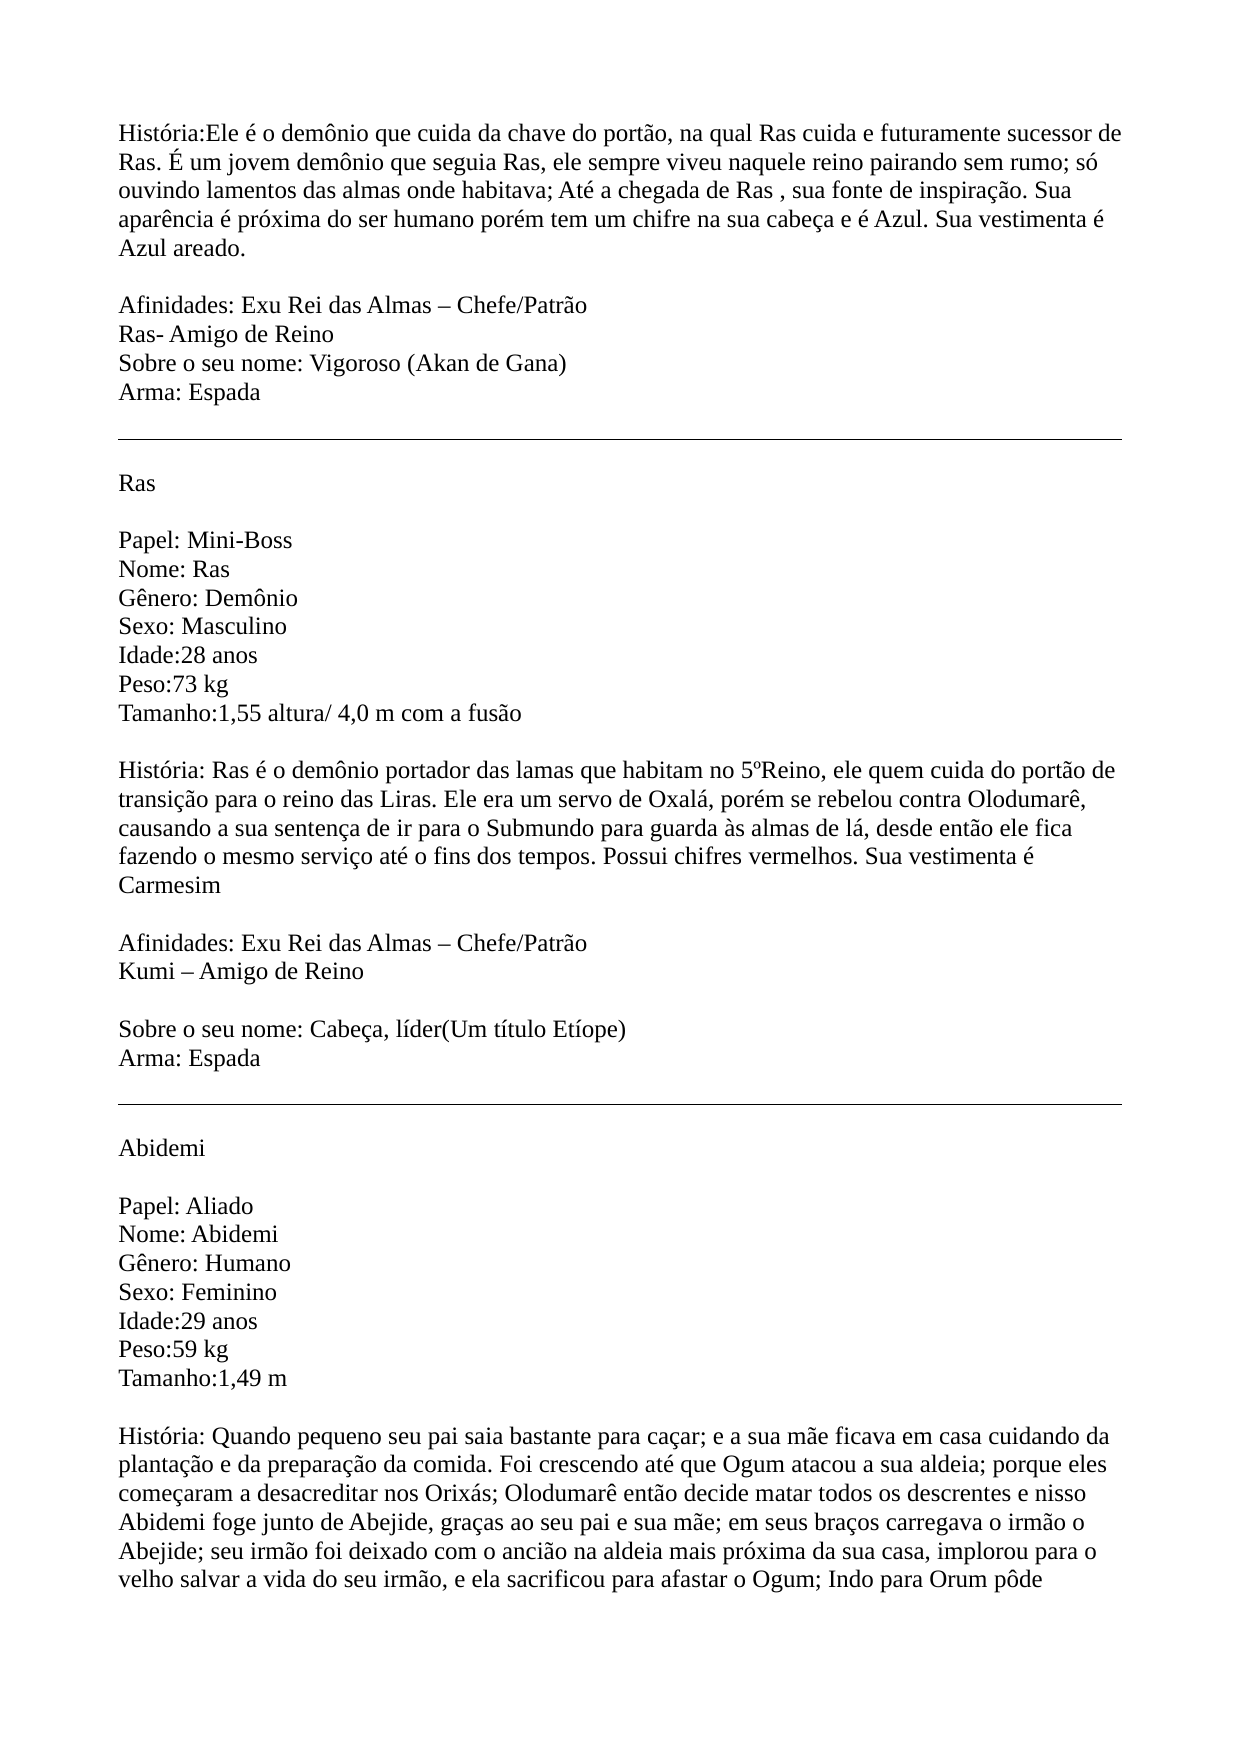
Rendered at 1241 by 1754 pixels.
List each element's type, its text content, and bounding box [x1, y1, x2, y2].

text Sobre o seu nome: Vigoroso (Akan de Gana) [118, 348, 1122, 377]
text Peso:73 kg [118, 669, 1122, 698]
text Gênero: Humano [118, 1248, 1122, 1277]
text Gênero: Demônio [118, 583, 1122, 611]
text Nome: Abidemi [118, 1219, 1122, 1248]
text Papel: Aliado [118, 1191, 1122, 1219]
text Afinidades: Exu Rei das Almas – Chefe/Patrão [118, 928, 1122, 956]
text Arma: Espada [118, 377, 1122, 406]
text Sexo: Masculino [118, 611, 1122, 640]
text Idade:29 anos [118, 1306, 1122, 1334]
text Arma: Espada [118, 1043, 1122, 1071]
text Sexo: Feminino [118, 1277, 1122, 1306]
text Abidemi [118, 1133, 1122, 1162]
text Sobre o seu nome: Cabeça, líder(Um título Etíope) [118, 1014, 1122, 1043]
text Ras- Amigo de Reino [118, 319, 1122, 348]
text Peso:59 kg [118, 1334, 1122, 1363]
text Papel: Mini-Boss [118, 525, 1122, 554]
text História: Ras é o demônio portador das lamas que habitam no 5ºReino, ele quem cuida do portão de transição para o reino das Liras. Ele era um servo de Oxalá, porém se rebelou contra Olodumarê, causando a sua sentença de ir para o Submundo para guarda às almas de lá, desde então ele fica fazendo o mesmo serviço até o fins dos tempos. Possui chifres vermelhos. Sua vestimenta é Carmesim [118, 755, 1122, 899]
text Tamanho:1,49 m [118, 1363, 1122, 1392]
text História: Quando pequeno seu pai saia bastante para caçar; e a sua mãe ficava em casa cuidando da plantação e da preparação da comida. Foi crescendo até que Ogum atacou a sua aldeia; porque eles começaram a desacreditar nos Orixás; Olodumarê então decide matar todos os descrentes e nisso Abidemi foge junto de Abejide, graças ao seu pai e sua mãe; em seus braços carregava o irmão o Abejide; seu irmão foi deixado com o ancião na aldeia mais próxima da sua casa, implorou para o velho salvar a vida do seu irmão, e ela sacrificou para afastar o Ogum; Indo para Orum pôde [118, 1421, 1122, 1593]
text Ras [118, 468, 1122, 496]
text Kumi – Amigo de Reino [118, 956, 1122, 985]
text Tamanho:1,55 altura/ 4,0 m com a fusão [118, 698, 1122, 726]
text Idade:28 anos [118, 640, 1122, 669]
text Afinidades: Exu Rei das Almas – Chefe/Patrão [118, 291, 1122, 319]
text Nome: Ras [118, 554, 1122, 583]
text História:Ele é o demônio que cuida da chave do portão, na qual Ras cuida e futuramente sucessor de Ras. É um jovem demônio que seguia Ras, ele sempre viveu naquele reino pairando sem rumo; só ouvindo lamentos das almas onde habitava; Até a chegada de Ras , sua fonte de inspiração. Sua aparência é próxima do ser humano porém tem um chifre na sua cabeça e é Azul. Sua vestimenta é Azul areado. [118, 118, 1122, 262]
